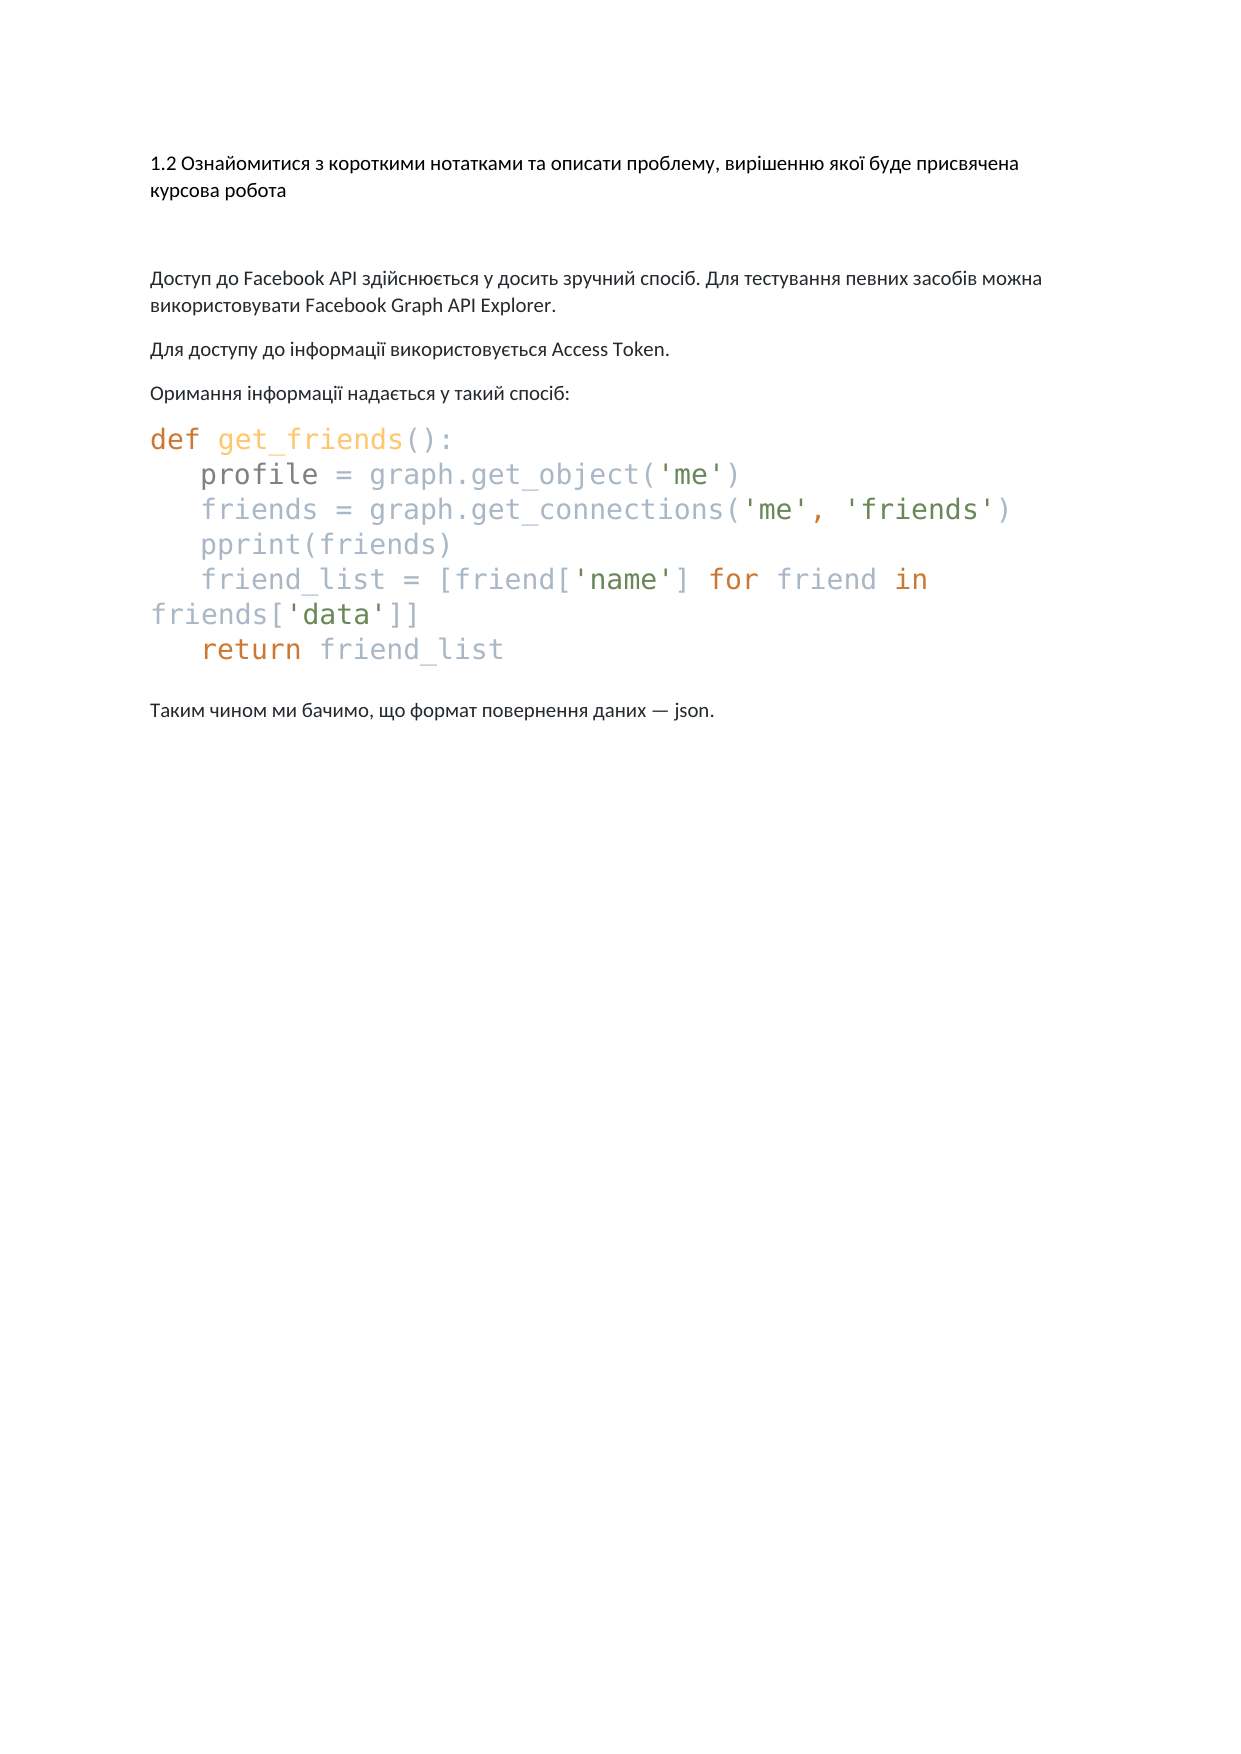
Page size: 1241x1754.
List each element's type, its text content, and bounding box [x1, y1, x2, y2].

text Таким чином ми бачимо, що формат повернення даних — json. [150, 697, 1090, 723]
text Оримання інформації надається у такий спосіб: [150, 380, 1090, 405]
text Доступ до Facebook API здійснюється у досить зручний спосіб. Для тестування певних засобів можна використовувати Facebook Graph API Explorer. [150, 265, 1090, 317]
text return friend_list [150, 633, 1090, 666]
text profile = graph.get_object('me') [150, 458, 1090, 491]
text 1.2 Ознайомитися з короткими нотатками та описати проблему, вирішенню якої буде присвячена курсова робота [150, 150, 1090, 203]
text Для доступу до інформації використовується Access Token. [150, 336, 1090, 361]
text def get_friends(): [150, 424, 1090, 456]
text friend_list = [friend['name'] for friend in friends['data']] [150, 563, 1090, 631]
text friends = graph.get_connections('me', 'friends') [150, 493, 1090, 526]
text pprint(friends) [150, 528, 1090, 561]
